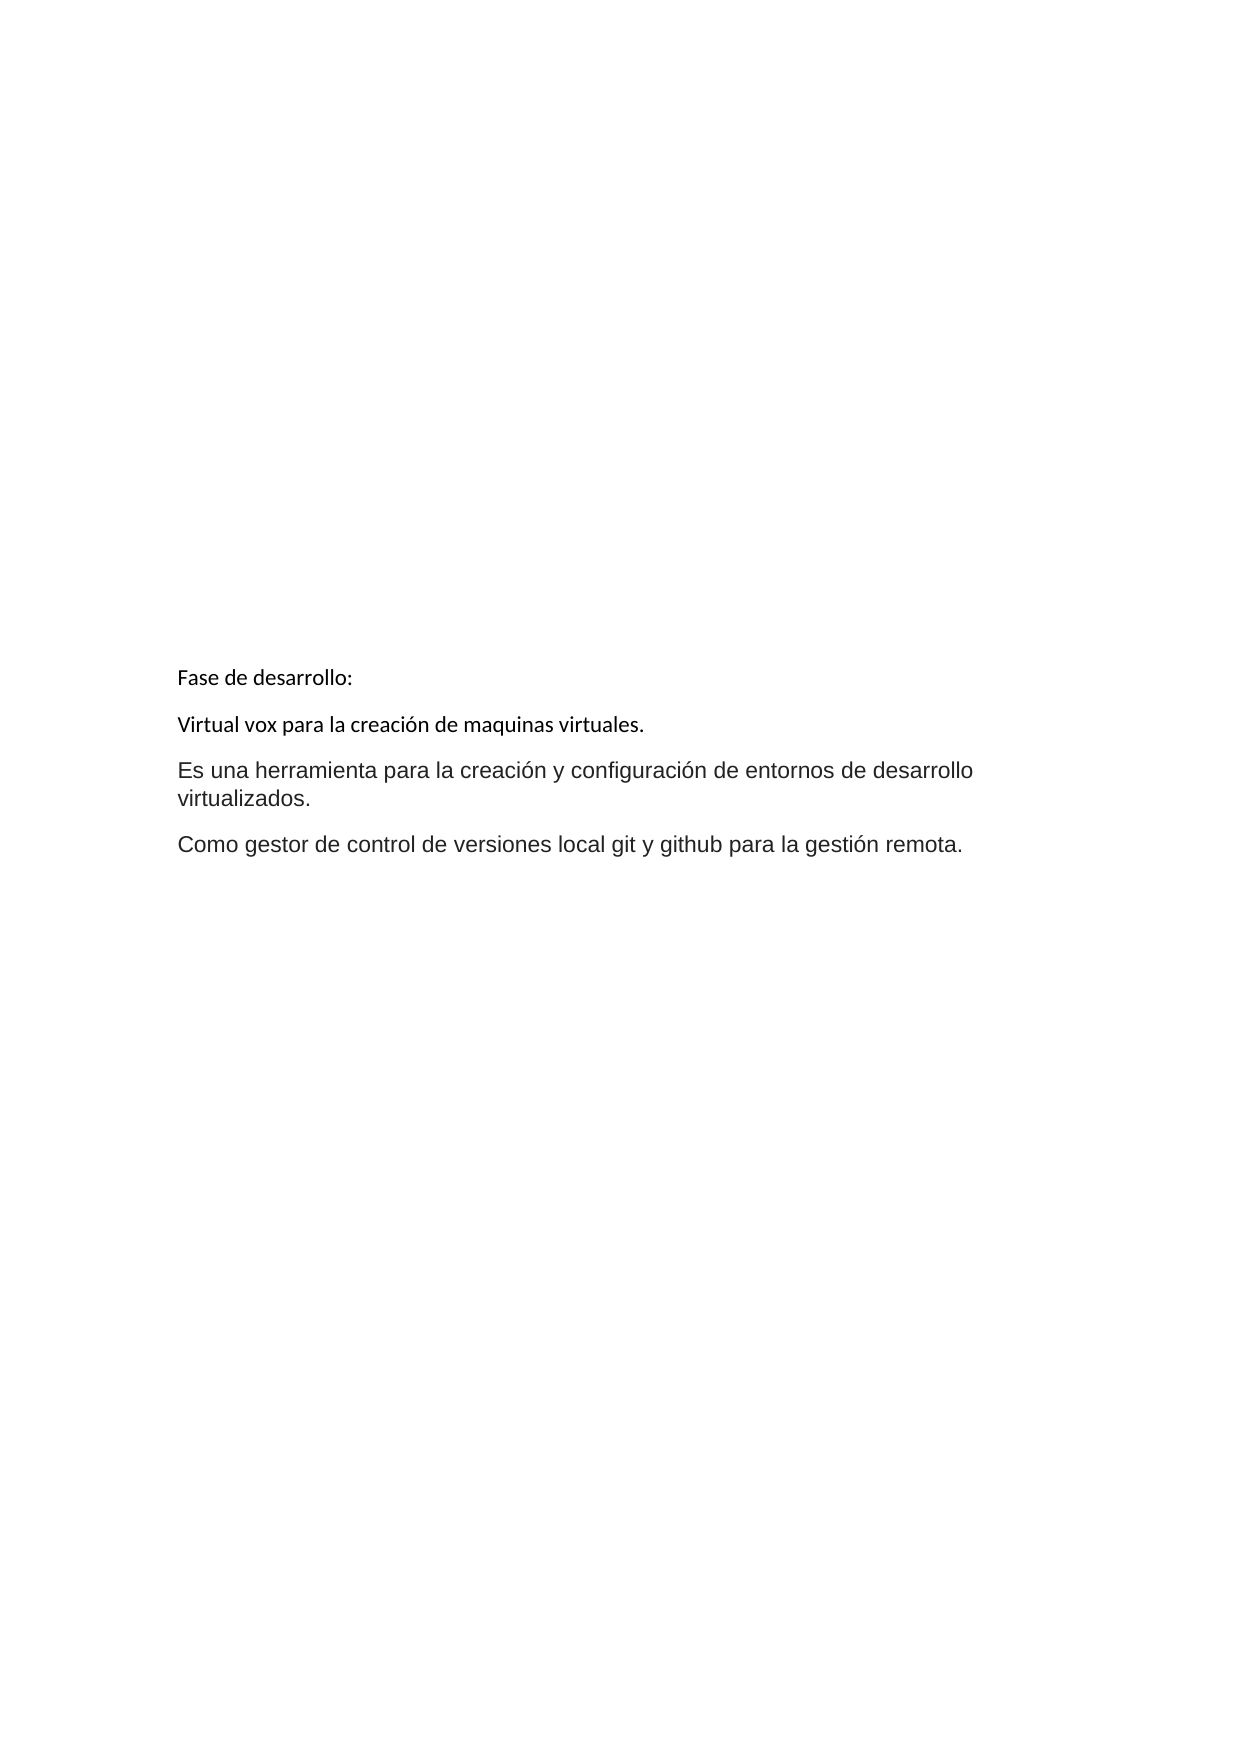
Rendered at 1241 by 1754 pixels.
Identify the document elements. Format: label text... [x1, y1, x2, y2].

text Virtual vox para la creación de maquinas virtuales. [177, 710, 1063, 738]
text Es una herramienta para la creación y configuración de entornos de desarrollo virtualizados. [177, 757, 1063, 812]
text Fase de desarrollo: [177, 663, 1063, 691]
text Como gestor de control de versiones local git y github para la gestión remota. [177, 831, 1063, 857]
